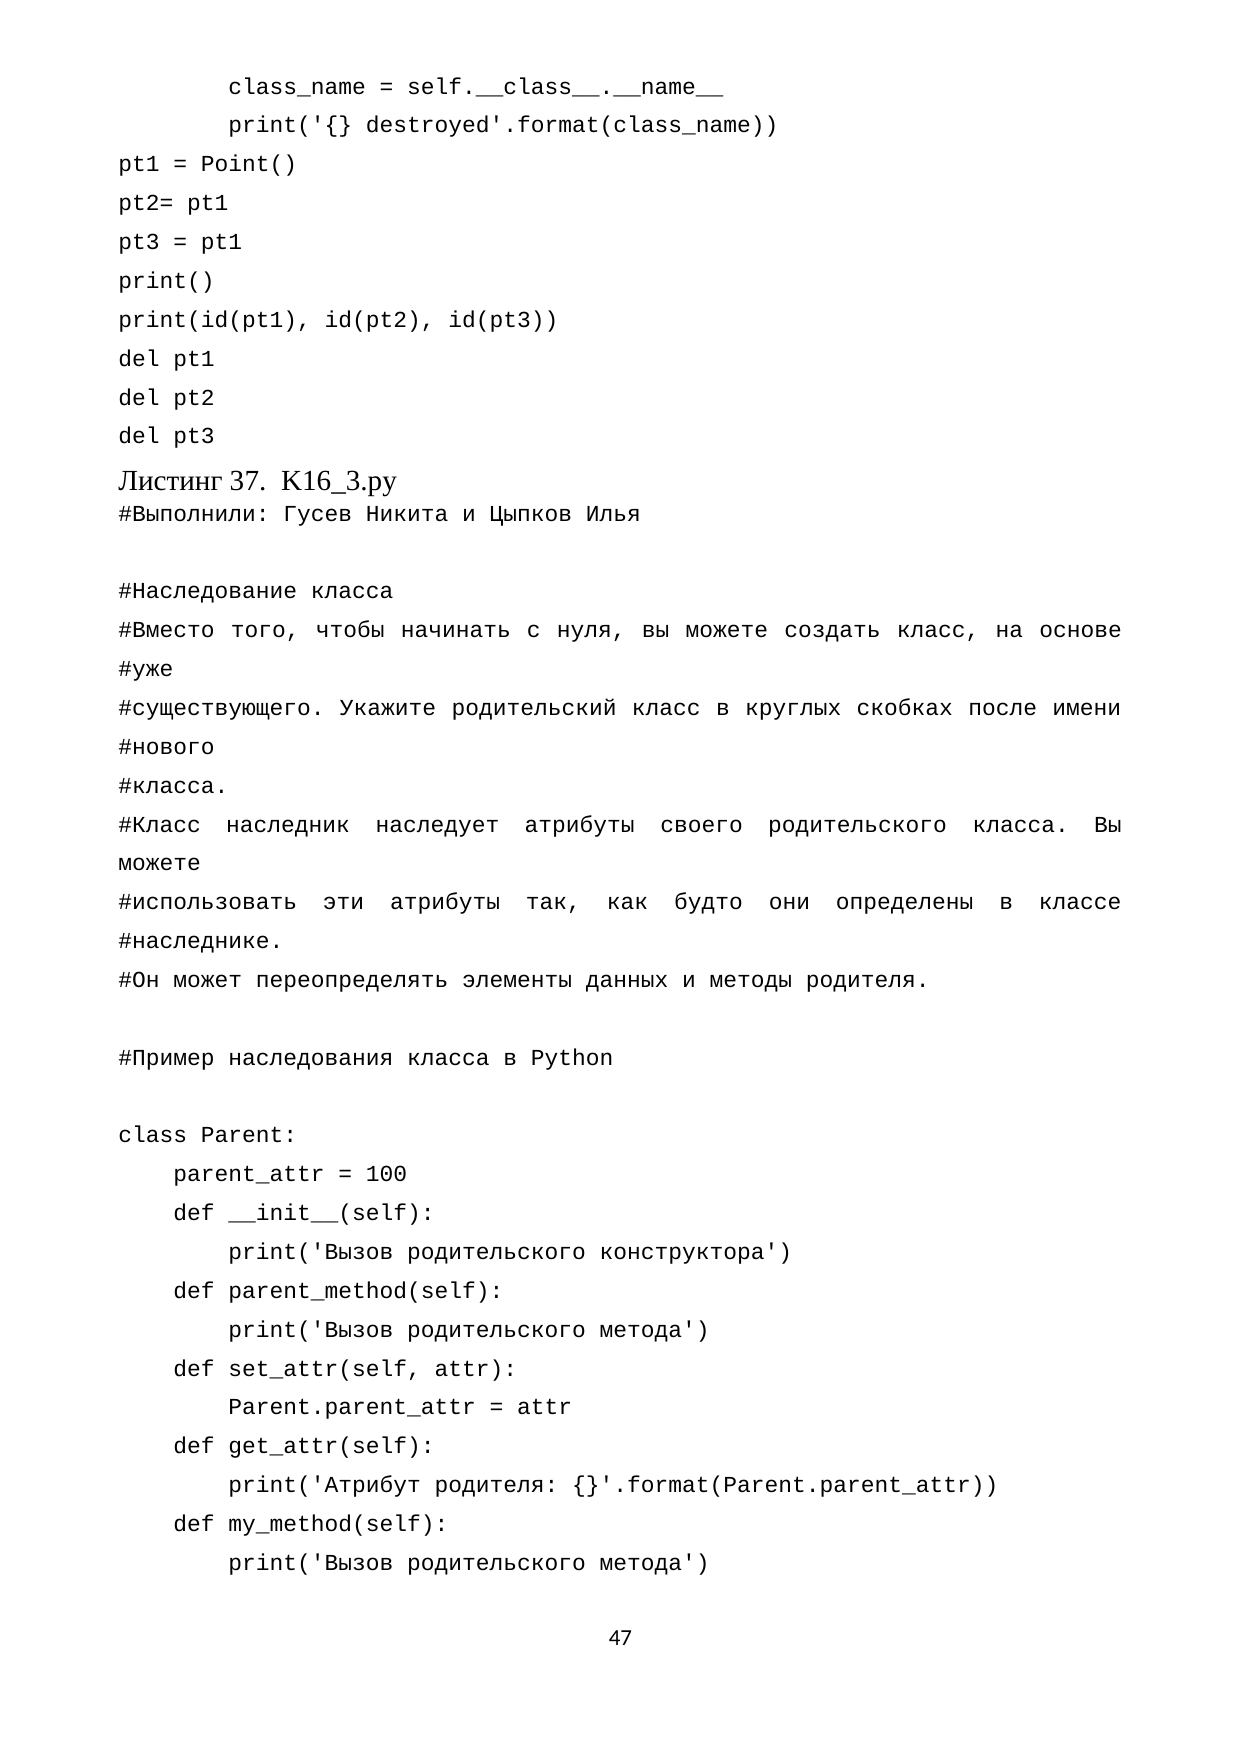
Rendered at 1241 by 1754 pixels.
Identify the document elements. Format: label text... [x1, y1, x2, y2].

text pt1 = Point() [118, 153, 1122, 179]
text #Класс наследник наследует атрибуты своего родительского класса. Вы можете [118, 813, 1122, 878]
text Parent.parent_attr = attr [118, 1396, 1122, 1422]
text def get_attr(self): [118, 1434, 1122, 1461]
text print() [118, 269, 1122, 295]
text #Выполнили: Гусев Никита и Цыпков Илья [118, 502, 1122, 528]
text print('Вызов родительского конструктора') [118, 1240, 1122, 1266]
text def set_attr(self, attr): [118, 1357, 1122, 1383]
text parent_attr = 100 [118, 1163, 1122, 1188]
text def parent_method(self): [118, 1279, 1122, 1305]
text del pt1 [118, 347, 1122, 373]
text class_name = self.__class__.__name__ [118, 75, 1122, 101]
text print('Вызов родительского метода') [118, 1551, 1122, 1577]
text print('Вызов родительского метода') [118, 1318, 1122, 1344]
text #класса. [118, 774, 1122, 800]
text del pt3 [118, 425, 1122, 451]
text #существующего. Укажите родительский класс в круглых скобках после имени #нового [118, 696, 1122, 761]
text #Он может переопределять элементы данных и методы родителя. [118, 968, 1122, 994]
text def __init__(self): [118, 1201, 1122, 1227]
text print('{} destroyed'.format(class_name)) [118, 114, 1122, 140]
text pt2= pt1 [118, 192, 1122, 217]
text pt3 = pt1 [118, 230, 1122, 256]
text class Parent: [118, 1124, 1122, 1150]
text #Вместо того, чтобы начинать с нуля, вы можете создать класс, на основе #уже [118, 619, 1122, 683]
text #Наследование класса [118, 580, 1122, 606]
text print(id(pt1), id(pt2), id(pt3)) [118, 308, 1122, 334]
text def my_method(self): [118, 1512, 1122, 1538]
text Листинг 37. K16_3.py [118, 463, 1122, 497]
text #Пример наследования класса в Python [118, 1046, 1122, 1072]
text del pt2 [118, 386, 1122, 412]
text #использовать эти атрибуты так, как будто они определены в классе #наследнике. [118, 891, 1122, 955]
text print('Атрибут родителя: {}'.format(Parent.parent_attr)) [118, 1473, 1122, 1499]
